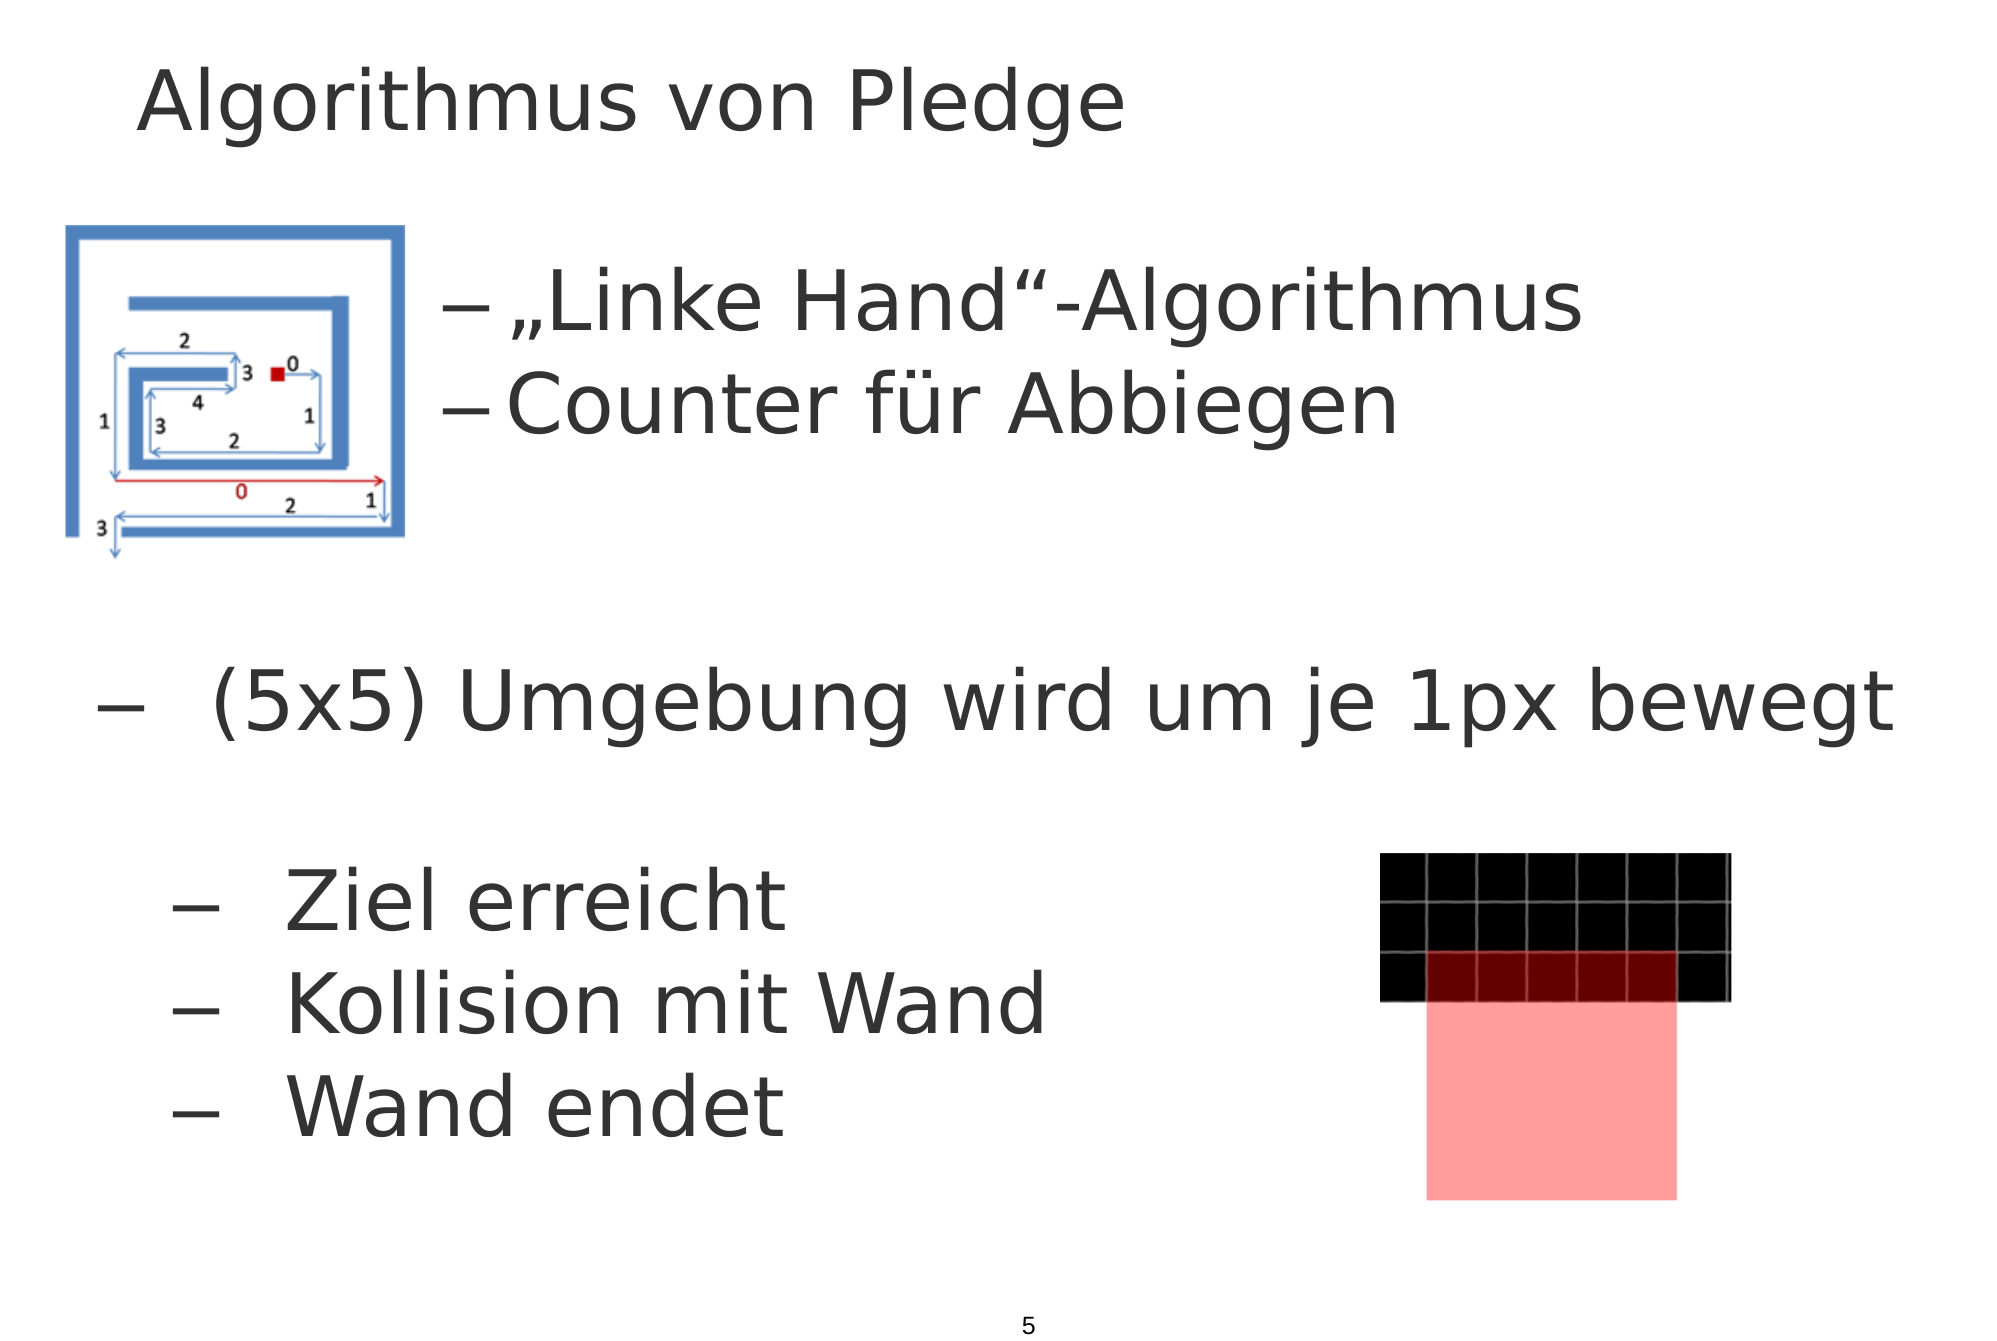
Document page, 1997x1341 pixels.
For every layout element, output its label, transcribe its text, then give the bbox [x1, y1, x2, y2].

picture [65, 225, 406, 569]
list [1732, 853, 1996, 950]
list [1732, 1059, 1996, 1156]
list [1732, 956, 1996, 1053]
list Algorithmus von Pledge [98, 53, 1996, 247]
list Ziel erreicht [173, 853, 1380, 950]
picture [1380, 853, 1732, 1232]
list (5x5) Umgebung wird um je 1px bewegt [98, 653, 1996, 847]
list Counter für Abbiegen [98, 356, 1996, 647]
list „Linke Hand“-Algorithmus [406, 253, 1996, 350]
list Kollision mit Wand [173, 956, 1380, 1053]
list Wand endet [173, 1059, 1380, 1156]
